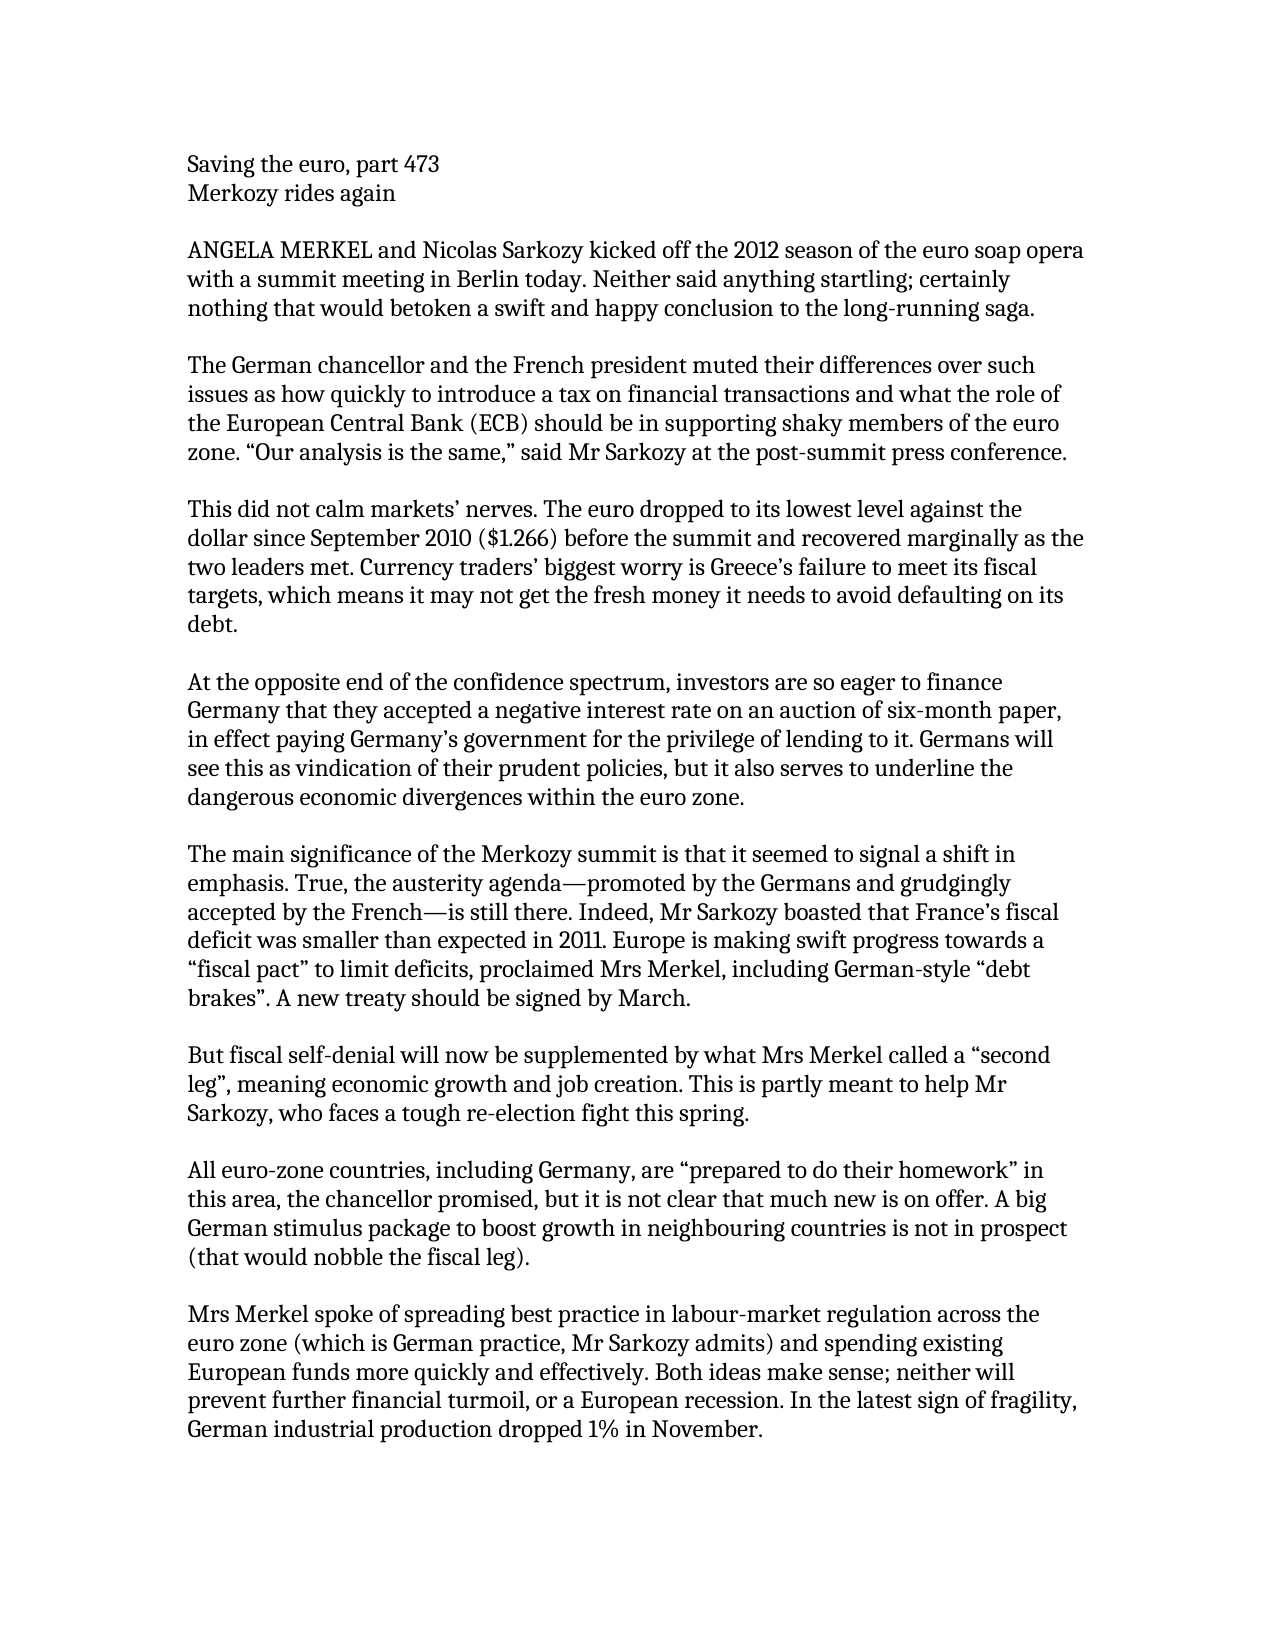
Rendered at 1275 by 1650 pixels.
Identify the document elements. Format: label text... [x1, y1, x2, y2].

text Merkozy rides again [187, 179, 1087, 207]
text Saving the euro, part 473 [187, 150, 1087, 179]
text Mrs Merkel spoke of spreading best practice in labour-market regulation across the euro zone (which is German practice, Mr Sarkozy admits) and spending existing European funds more quickly and effectively. Both ideas make sense; neither will prevent further financial turmoil, or a European recession. In the latest sign of fragility, German industrial production dropped 1% in November. [187, 1300, 1087, 1444]
text This did not calm markets’ nerves. The euro dropped to its lowest level against the dollar since September 2010 ($1.266) before the summit and recovered marginally as the two leaders met. Currency traders’ biggest worry is Greece’s failure to meet its fiscal targets, which means it may not get the fresh money it needs to avoid defaulting on its debt. [187, 495, 1087, 639]
text The main significance of the Merkozy summit is that it seemed to signal a shift in emphasis. True, the austerity agenda—promoted by the Germans and grudgingly accepted by the French—is still there. Indeed, Mr Sarkozy boasted that France’s fiscal deficit was smaller than expected in 2011. Europe is making swift progress towards a “fiscal pact” to limit deficits, proclaimed Mrs Merkel, including German-style “debt brakes”. A new treaty should be signed by March. [187, 840, 1087, 1012]
text The German chancellor and the French president muted their differences over such issues as how quickly to introduce a tax on financial transactions and what the role of the European Central Bank (ECB) should be in supporting shaky members of the euro zone. “Our analysis is the same,” said Mr Sarkozy at the post-summit press conference. [187, 351, 1087, 466]
text ANGELA MERKEL and Nicolas Sarkozy kicked off the 2012 season of the euro soap opera with a summit meeting in Berlin today. Neither said anything startling; certainly nothing that would betoken a swift and happy conclusion to the long-running saga. [187, 236, 1087, 322]
text At the opposite end of the confidence spectrum, investors are so eager to finance Germany that they accepted a negative interest rate on an auction of six-month paper, in effect paying Germany’s government for the privilege of lending to it. Germans will see this as vindication of their prudent policies, but it also serves to underline the dangerous economic divergences within the euro zone. [187, 667, 1087, 811]
text But fiscal self-denial will now be supplemented by what Mrs Merkel called a “second leg”, meaning economic growth and job creation. This is partly meant to help Mr Sarkozy, who faces a tough re-election fight this spring. [187, 1041, 1087, 1127]
text All euro-zone countries, including Germany, are “prepared to do their homework” in this area, the chancellor promised, but it is not clear that much new is on offer. A big German stimulus package to boost growth in neighbouring countries is not in prospect (that would nobble the fiscal leg). [187, 1156, 1087, 1271]
